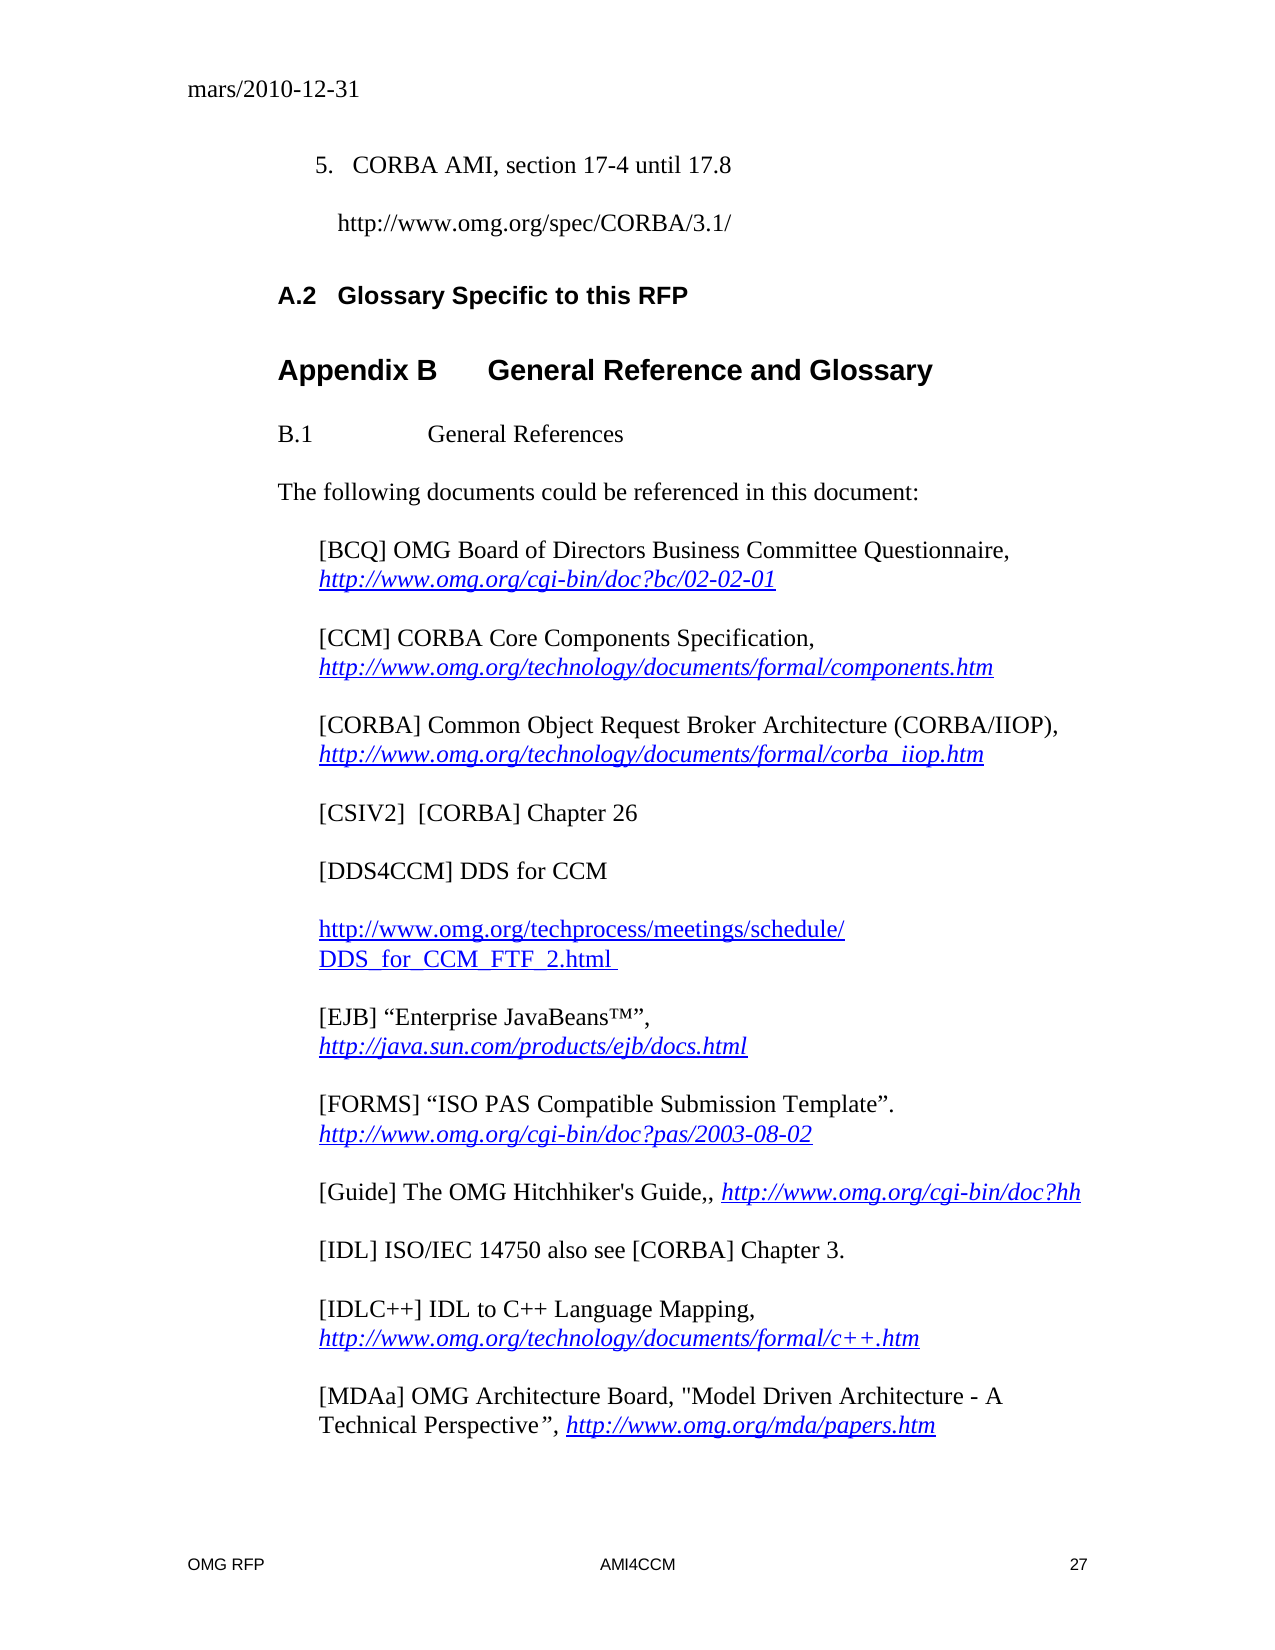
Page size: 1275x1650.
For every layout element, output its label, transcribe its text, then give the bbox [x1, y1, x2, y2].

text [CORBA] Common Object Request Broker Architecture (CORBA/IIOP), http://www.omg.org/technology/documents/formal/corba_iiop.htm [319, 710, 1087, 769]
text http://www.omg.org/spec/CORBA/3.1/ [187, 208, 1087, 237]
text [EJB] “Enterprise JavaBeans™”, http://java.sun.com/products/ejb/docs.html [319, 1002, 1087, 1060]
text [DDS4CCM] DDS for CCM [319, 856, 1087, 885]
text [MDAa] OMG Architecture Board, "Model Driven Architecture - A Technical Perspective”, http://www.omg.org/mda/papers.htm [319, 1381, 1087, 1439]
subtitle A.2 Glossary Specific to this RFP [187, 281, 1087, 310]
text [CSIV2] [CORBA] Chapter 26 [319, 798, 1087, 827]
text [IDL] ISO/IEC 14750 also see [CORBA] Chapter 3. [319, 1235, 1087, 1264]
text http://www.omg.org/techprocess/meetings/schedule/DDS_for_CCM_FTF_2.html [319, 914, 1087, 973]
text The following documents could be referenced in this document: [277, 477, 1087, 506]
text [CCM] CORBA Core Components Specification, http://www.omg.org/technology/documents/formal/components.htm [319, 623, 1087, 681]
text [FORMS] “ISO PAS Compatible Submission Template”. http://www.omg.org/cgi-bin/doc?pas/2003-08-02 [319, 1089, 1087, 1148]
list CORBA AMI, section 17-4 until 17.8 [315, 150, 1087, 179]
subtitle Appendix B General Reference and Glossary [187, 354, 1087, 387]
text B.1 General References [277, 419, 1087, 448]
text [BCQ] OMG Board of Directors Business Committee Questionnaire, http://www.omg.org/cgi-bin/doc?bc/02-02-01 [319, 535, 1087, 594]
text [Guide] The OMG Hitchhiker's Guide,, http://www.omg.org/cgi-bin/doc?hh [319, 1177, 1087, 1206]
text [IDLC++] IDL to C++ Language Mapping, http://www.omg.org/technology/documents/formal/c++.htm [319, 1294, 1087, 1352]
